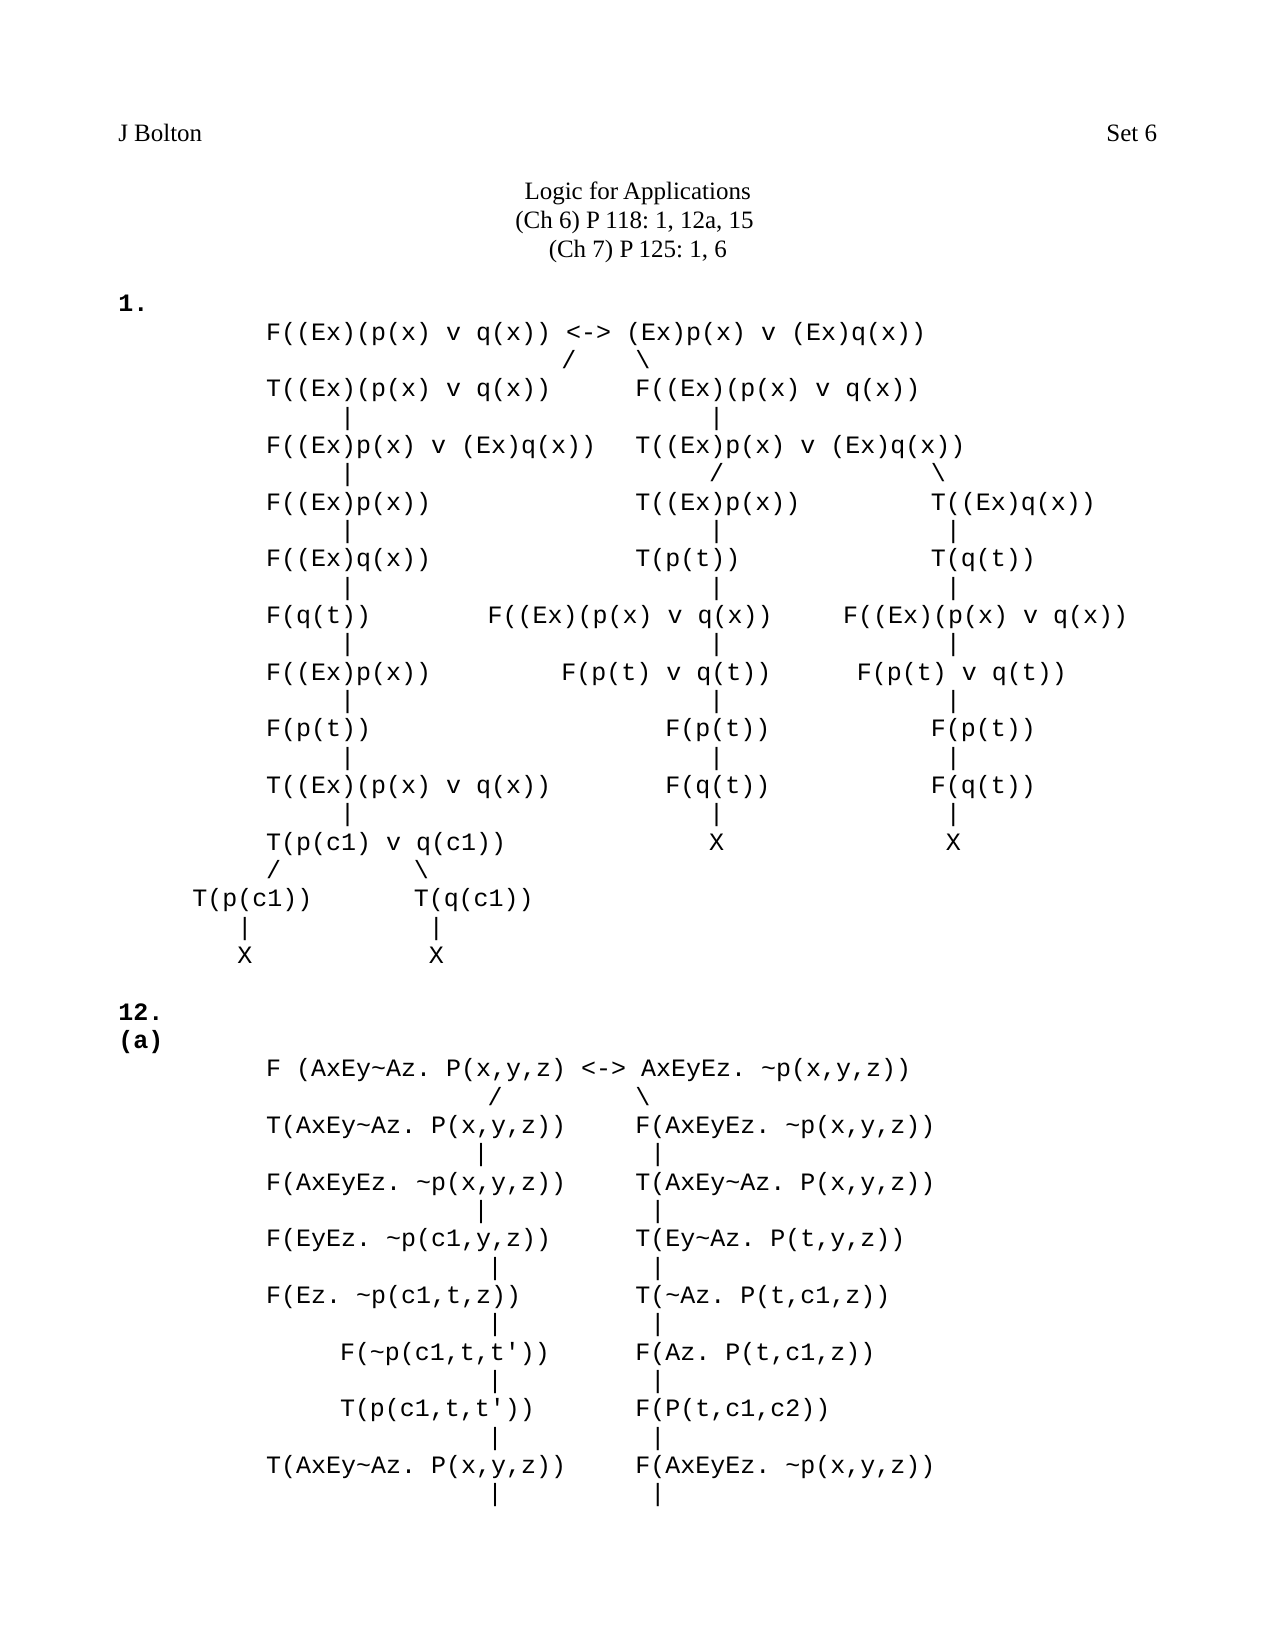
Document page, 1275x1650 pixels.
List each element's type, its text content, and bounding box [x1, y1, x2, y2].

text 1. [118, 291, 1157, 319]
text | | | [118, 801, 1157, 829]
text | | | [118, 744, 1157, 773]
text F((Ex)p(x)) T((Ex)p(x)) T((Ex)q(x)) [118, 489, 1157, 518]
text T(AxEy~Az. P(x,y,z)) F(AxEyEz. ~p(x,y,z)) [118, 1113, 1157, 1141]
text F((Ex)p(x)) F(p(t) v q(t)) F(p(t) v q(t)) [118, 659, 1157, 688]
text T((Ex)(p(x) v q(x)) F((Ex)(p(x) v q(x)) [118, 376, 1157, 404]
text F(EyEz. ~p(c1,y,z)) T(Ey~Az. P(t,y,z)) [118, 1226, 1157, 1254]
text F(AxEyEz. ~p(x,y,z)) T(AxEy~Az. P(x,y,z)) [118, 1169, 1157, 1198]
text | | [118, 1198, 1157, 1226]
text 12. [118, 999, 1157, 1028]
text / \ [118, 1084, 1157, 1113]
text | | [118, 1254, 1157, 1283]
text | | [118, 1368, 1157, 1396]
text T(p(c1,t,t')) F(P(t,c1,c2)) [118, 1396, 1157, 1424]
text T((Ex)(p(x) v q(x)) F(q(t)) F(q(t)) [118, 773, 1157, 801]
text | | [118, 1481, 1157, 1509]
text F(p(t)) F(p(t)) F(p(t)) [118, 716, 1157, 744]
text | | | [118, 518, 1157, 546]
text F((Ex)p(x) v (Ex)q(x)) T((Ex)p(x) v (Ex)q(x)) [118, 433, 1157, 461]
text | | [118, 1141, 1157, 1169]
text T(AxEy~Az. P(x,y,z)) F(AxEyEz. ~p(x,y,z)) [118, 1453, 1157, 1481]
text F((Ex)q(x)) T(p(t)) T(q(t)) [118, 546, 1157, 574]
text F(~p(c1,t,t')) F(Az. P(t,c1,z)) [118, 1339, 1157, 1368]
text T(p(c1) v q(c1)) X X [118, 829, 1157, 858]
text F((Ex)(p(x) v q(x)) <-> (Ex)p(x) v (Ex)q(x)) [118, 319, 1157, 348]
text | | | [118, 574, 1157, 603]
text (a) [118, 1028, 1157, 1056]
text / \ [118, 348, 1157, 376]
text F (AxEy~Az. P(x,y,z) <-> AxEyEz. ~p(x,y,z)) [118, 1056, 1157, 1084]
text F(Ez. ~p(c1,t,z)) T(~Az. P(t,c1,z)) [118, 1283, 1157, 1311]
text / \ [118, 858, 1157, 886]
text | / \ [118, 461, 1157, 489]
text | | X X [118, 914, 1157, 971]
text | | [118, 404, 1157, 433]
text | | | [118, 631, 1157, 659]
text T(p(c1)) T(q(c1)) [118, 886, 1157, 914]
text F(q(t)) F((Ex)(p(x) v q(x)) F((Ex)(p(x) v q(x)) [118, 603, 1157, 631]
text | | [118, 1424, 1157, 1453]
text (Ch 6) P 118: 1, 12a, 15 (Ch 7) P 125: 1, 6 [118, 205, 1157, 263]
text | | [118, 1311, 1157, 1339]
text | | | [118, 688, 1157, 716]
text Logic for Applications [118, 176, 1157, 205]
